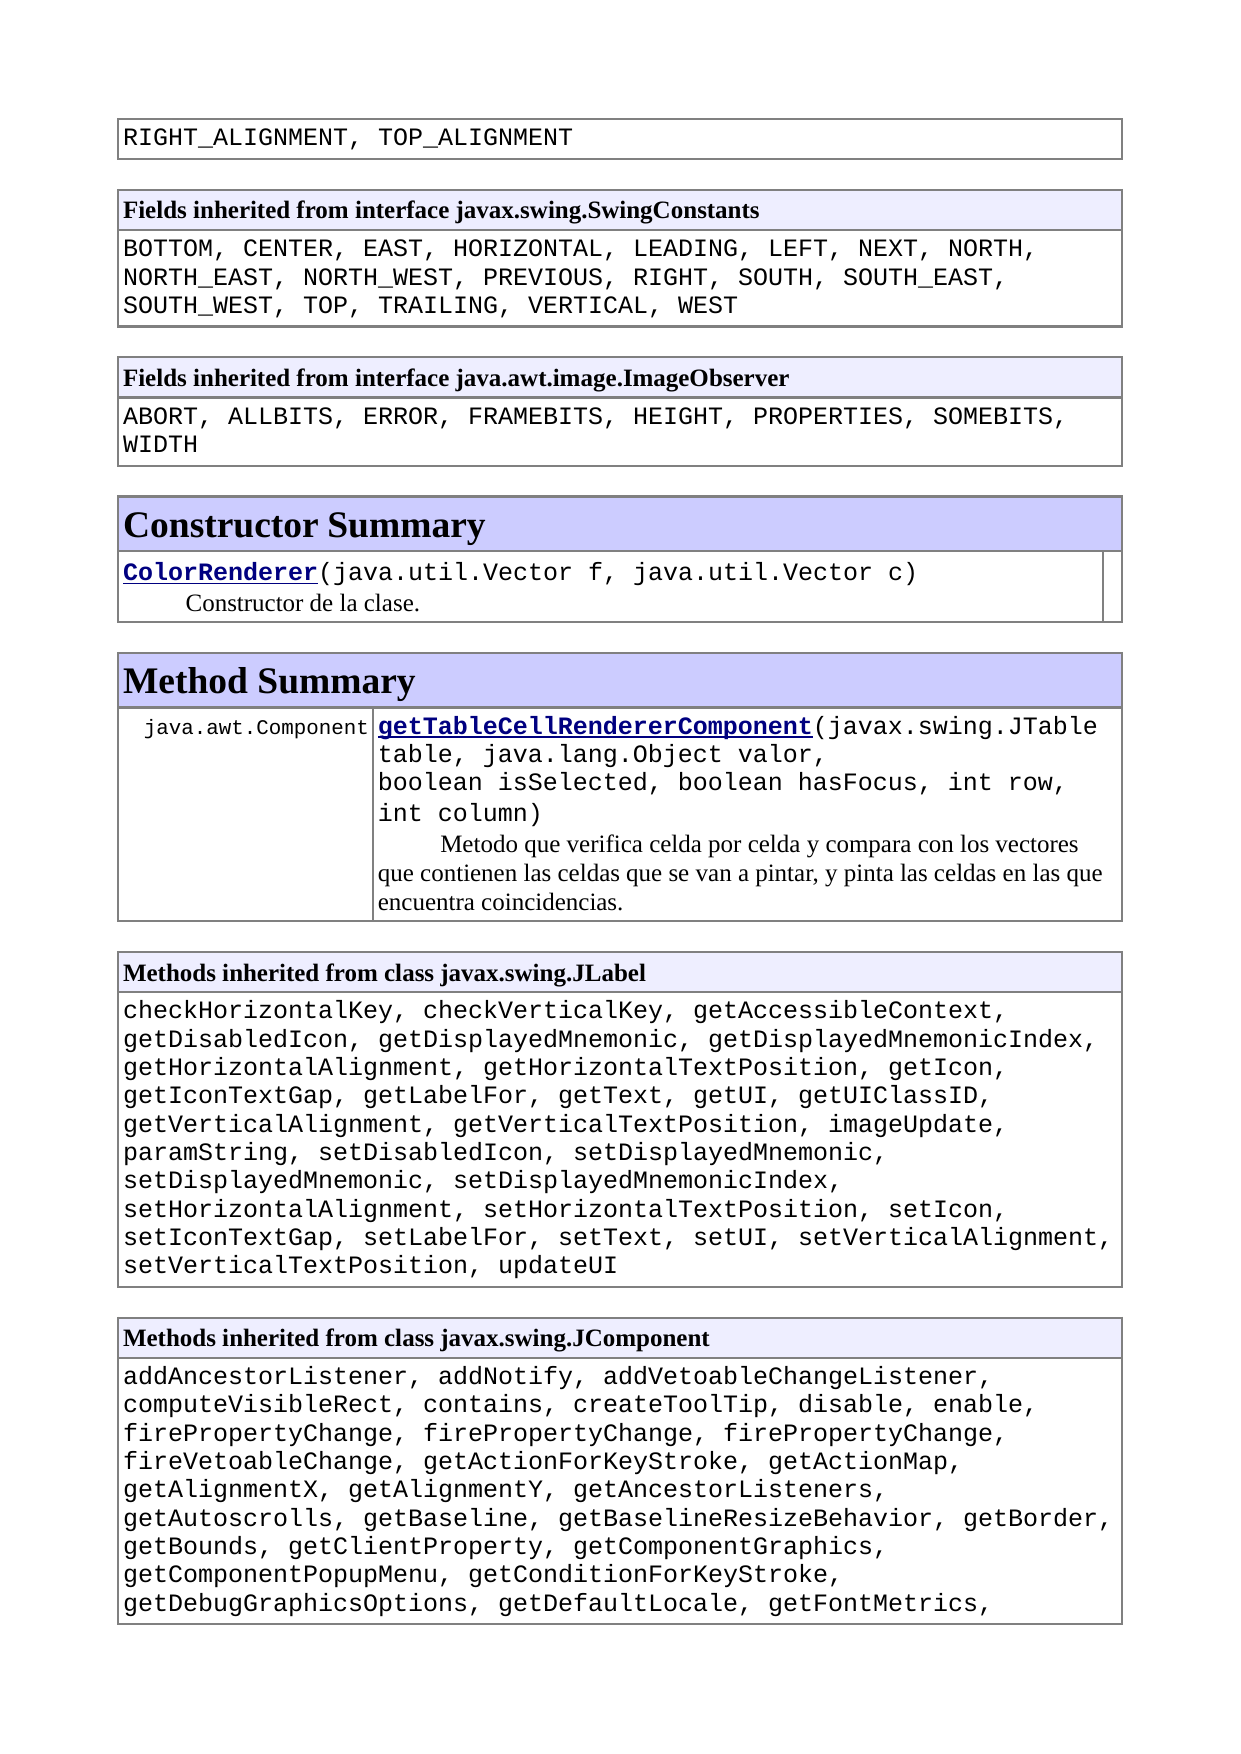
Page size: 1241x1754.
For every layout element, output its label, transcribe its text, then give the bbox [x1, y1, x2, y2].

table_cell ColorRenderer(java.util.Vector f, java.util.Vector c) Constructor de la clase. [119, 552, 1102, 621]
table_cell java.awt.Component [119, 709, 372, 920]
table_header Fields inherited from interface javax.swing.SwingConstants [119, 191, 1121, 229]
table_header Method Summary [119, 654, 1121, 706]
table_cell [1104, 552, 1121, 621]
table_cell ABORT, ALLBITS, ERROR, FRAMEBITS, HEIGHT, PROPERTIES, SOMEBITS, WIDTH [119, 399, 1121, 464]
table_header Methods inherited from class javax.swing.JComponent [119, 1319, 1121, 1357]
table_header Constructor Summary [119, 498, 1121, 550]
table_header Fields inherited from interface java.awt.image.ImageObserver [119, 358, 1121, 396]
table_cell BOTTOM, CENTER, EAST, HORIZONTAL, LEADING, LEFT, NEXT, NORTH, NORTH_EAST, NORTH_WEST, PREVIOUS, RIGHT, SOUTH, SOUTH_EAST, SOUTH_WEST, TOP, TRAILING, VERTICAL, WEST [119, 231, 1121, 325]
table_cell addAncestorListener, addNotify, addVetoableChangeListener, computeVisibleRect, contains, createToolTip, disable, enable, firePropertyChange, firePropertyChange, firePropertyChange, fireVetoableChange, getActionForKeyStroke, getActionMap, getAlignmentX, getAlignmentY, getAncestorListeners, getAutoscrolls, getBaseline, getBaselineResizeBehavior, getBorder, getBounds, getClientProperty, getComponentGraphics, getComponentPopupMenu, getConditionForKeyStroke, getDebugGraphicsOptions, getDefaultLocale, getFontMetrics, [119, 1359, 1121, 1623]
table_cell checkHorizontalKey, checkVerticalKey, getAccessibleContext, getDisabledIcon, getDisplayedMnemonic, getDisplayedMnemonicIndex, getHorizontalAlignment, getHorizontalTextPosition, getIcon, getIconTextGap, getLabelFor, getText, getUI, getUIClassID, getVerticalAlignment, getVerticalTextPosition, imageUpdate, paramString, setDisabledIcon, setDisplayedMnemonic, setDisplayedMnemonic, setDisplayedMnemonicIndex, setHorizontalAlignment, setHorizontalTextPosition, setIcon, setIconTextGap, setLabelFor, setText, setUI, setVerticalAlignment, setVerticalTextPosition, updateUI [119, 993, 1121, 1286]
table_cell getTableCellRendererComponent(javax.swing.JTable table, java.lang.Object valor, boolean isSelected, boolean hasFocus, int row, int column) Metodo que verifica celda por celda y compara con los vectores que contienen las celdas que se van a pintar, y pinta las celdas en las que encuentra coincidencias. [374, 709, 1121, 920]
table_header Methods inherited from class javax.swing.JLabel [119, 953, 1121, 991]
table_cell RIGHT_ALIGNMENT, TOP_ALIGNMENT [119, 120, 1121, 158]
